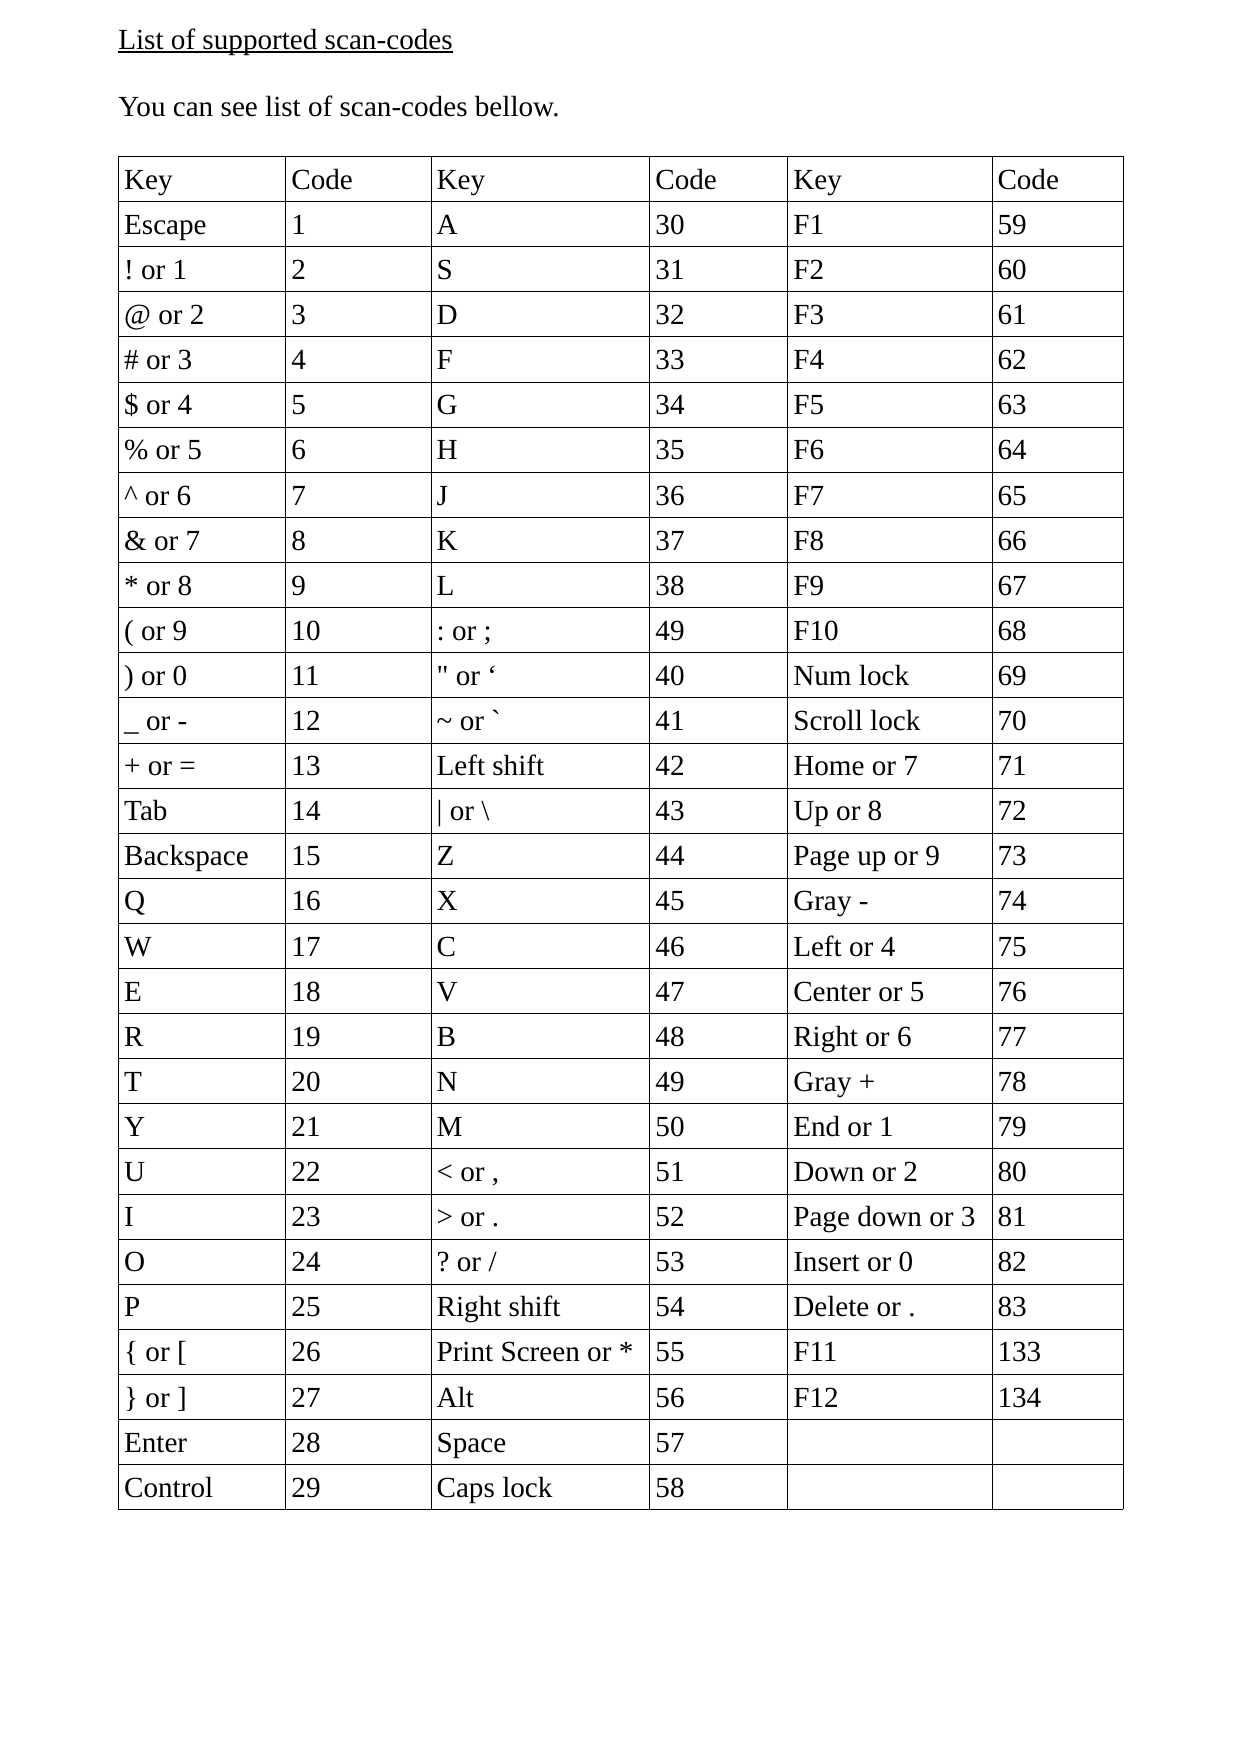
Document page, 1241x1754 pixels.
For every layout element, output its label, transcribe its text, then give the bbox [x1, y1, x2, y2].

table_cell Center or 5 [788, 969, 992, 1013]
table_cell ^ or 6 [119, 473, 285, 517]
table_cell ? or / [432, 1240, 649, 1284]
table_cell End or 1 [788, 1104, 992, 1148]
table_cell 29 [286, 1465, 431, 1509]
table_cell 81 [993, 1195, 1123, 1238]
table_cell F8 [788, 518, 992, 562]
table_cell V [432, 969, 649, 1013]
table_cell | or \ [432, 789, 649, 833]
table_cell 28 [286, 1420, 431, 1464]
table_cell F12 [788, 1375, 992, 1419]
table_cell G [432, 383, 649, 427]
table_cell + or = [119, 744, 285, 787]
table_cell Insert or 0 [788, 1240, 992, 1284]
table_cell 73 [993, 834, 1123, 878]
table_cell 17 [286, 924, 431, 968]
table_cell 72 [993, 789, 1123, 833]
table_cell 25 [286, 1285, 431, 1329]
table_cell Right shift [432, 1285, 649, 1329]
table_cell 54 [650, 1285, 787, 1329]
table_cell Alt [432, 1375, 649, 1419]
table_cell Print Screen or * [432, 1330, 649, 1374]
table_cell & or 7 [119, 518, 285, 562]
table_cell 47 [650, 969, 787, 1013]
table_cell J [432, 473, 649, 517]
table_cell 133 [993, 1330, 1123, 1374]
text List of supported scan-codes [118, 22, 1122, 55]
table_cell 41 [650, 698, 787, 742]
table_cell [993, 1465, 1123, 1509]
table_cell Delete or . [788, 1285, 992, 1329]
table_cell 3 [286, 292, 431, 336]
table_cell H [432, 428, 649, 472]
table_cell 63 [993, 383, 1123, 427]
table_cell 24 [286, 1240, 431, 1284]
table_cell L [432, 563, 649, 607]
table_cell 32 [650, 292, 787, 336]
table_cell Caps lock [432, 1465, 649, 1509]
table_header Code [286, 157, 431, 201]
table_cell 18 [286, 969, 431, 1013]
table_cell ) or 0 [119, 653, 285, 697]
table_cell [788, 1465, 992, 1509]
table_cell Page down or 3 [788, 1195, 992, 1238]
table_cell 52 [650, 1195, 787, 1238]
table_cell Scroll lock [788, 698, 992, 742]
table_cell I [119, 1195, 285, 1238]
table_cell } or ] [119, 1375, 285, 1419]
table_cell 13 [286, 744, 431, 787]
table_cell ! or 1 [119, 247, 285, 291]
table_cell @ or 2 [119, 292, 285, 336]
table_cell 64 [993, 428, 1123, 472]
table_cell 56 [650, 1375, 787, 1419]
table_cell F7 [788, 473, 992, 517]
table_cell F10 [788, 608, 992, 652]
table_cell 16 [286, 879, 431, 923]
table_cell F3 [788, 292, 992, 336]
table_cell 42 [650, 744, 787, 787]
table_cell Num lock [788, 653, 992, 697]
table_cell 14 [286, 789, 431, 833]
table_cell 9 [286, 563, 431, 607]
table_cell F6 [788, 428, 992, 472]
table_cell 75 [993, 924, 1123, 968]
table_cell 58 [650, 1465, 787, 1509]
table_cell 40 [650, 653, 787, 697]
table_cell 83 [993, 1285, 1123, 1329]
table_cell * or 8 [119, 563, 285, 607]
table_cell F4 [788, 337, 992, 382]
table_cell E [119, 969, 285, 1013]
table_cell F1 [788, 202, 992, 246]
table_cell F [432, 337, 649, 382]
table_cell B [432, 1014, 649, 1058]
table_cell 46 [650, 924, 787, 968]
table_cell 19 [286, 1014, 431, 1058]
table_cell Z [432, 834, 649, 878]
table_cell X [432, 879, 649, 923]
table_cell R [119, 1014, 285, 1058]
table_cell T [119, 1059, 285, 1103]
table_cell 35 [650, 428, 787, 472]
table_cell 69 [993, 653, 1123, 697]
table_cell 48 [650, 1014, 787, 1058]
table_cell A [432, 202, 649, 246]
table_cell : or ; [432, 608, 649, 652]
table_cell U [119, 1149, 285, 1193]
table_cell 5 [286, 383, 431, 427]
table_cell Y [119, 1104, 285, 1148]
table_cell 55 [650, 1330, 787, 1374]
table_cell ( or 9 [119, 608, 285, 652]
table_cell 78 [993, 1059, 1123, 1103]
table_cell > or . [432, 1195, 649, 1238]
table_cell 37 [650, 518, 787, 562]
table_cell Q [119, 879, 285, 923]
table_cell # or 3 [119, 337, 285, 382]
table_cell P [119, 1285, 285, 1329]
table_cell 61 [993, 292, 1123, 336]
table_cell Home or 7 [788, 744, 992, 787]
table_cell 15 [286, 834, 431, 878]
table_cell 70 [993, 698, 1123, 742]
table_cell Down or 2 [788, 1149, 992, 1193]
table_cell 76 [993, 969, 1123, 1013]
table_header Code [650, 157, 787, 201]
table_cell 2 [286, 247, 431, 291]
table_cell 45 [650, 879, 787, 923]
table_cell Tab [119, 789, 285, 833]
table_cell 44 [650, 834, 787, 878]
table_cell Gray - [788, 879, 992, 923]
table_cell 67 [993, 563, 1123, 607]
table_cell % or 5 [119, 428, 285, 472]
table_cell 82 [993, 1240, 1123, 1284]
table_cell 50 [650, 1104, 787, 1148]
table_cell " or ‘ [432, 653, 649, 697]
table_cell 77 [993, 1014, 1123, 1058]
table_cell Escape [119, 202, 285, 246]
table_cell 8 [286, 518, 431, 562]
table_cell ~ or ` [432, 698, 649, 742]
table_cell 10 [286, 608, 431, 652]
table_cell O [119, 1240, 285, 1284]
table_cell 31 [650, 247, 787, 291]
table_cell { or [ [119, 1330, 285, 1374]
table_cell Gray + [788, 1059, 992, 1103]
table_cell 68 [993, 608, 1123, 652]
table_cell Enter [119, 1420, 285, 1464]
table_cell 27 [286, 1375, 431, 1419]
table_cell 21 [286, 1104, 431, 1148]
table_header Code [993, 157, 1123, 201]
table_cell 20 [286, 1059, 431, 1103]
table_cell S [432, 247, 649, 291]
table_cell 49 [650, 608, 787, 652]
table_cell 66 [993, 518, 1123, 562]
table_cell 22 [286, 1149, 431, 1193]
table_cell 6 [286, 428, 431, 472]
table_cell 74 [993, 879, 1123, 923]
table_cell Left or 4 [788, 924, 992, 968]
table_header Key [432, 157, 649, 201]
table_cell 38 [650, 563, 787, 607]
table_cell 65 [993, 473, 1123, 517]
table_cell _ or - [119, 698, 285, 742]
table_cell Left shift [432, 744, 649, 787]
table_cell F5 [788, 383, 992, 427]
table_cell 26 [286, 1330, 431, 1374]
table_cell 11 [286, 653, 431, 697]
table_cell 12 [286, 698, 431, 742]
table_header Key [119, 157, 285, 201]
table_cell [788, 1420, 992, 1464]
table_cell 60 [993, 247, 1123, 291]
table_cell M [432, 1104, 649, 1148]
table_header Key [788, 157, 992, 201]
table_cell 49 [650, 1059, 787, 1103]
table_cell 36 [650, 473, 787, 517]
table_cell Backspace [119, 834, 285, 878]
table_cell 4 [286, 337, 431, 382]
table_cell 53 [650, 1240, 787, 1284]
table_cell 79 [993, 1104, 1123, 1148]
table_cell [993, 1420, 1123, 1464]
table_cell $ or 4 [119, 383, 285, 427]
table_cell 43 [650, 789, 787, 833]
table_cell 134 [993, 1375, 1123, 1419]
table_cell 34 [650, 383, 787, 427]
table_cell 80 [993, 1149, 1123, 1193]
table_cell 1 [286, 202, 431, 246]
table_cell 71 [993, 744, 1123, 787]
table_cell 33 [650, 337, 787, 382]
table_cell Space [432, 1420, 649, 1464]
text You can see list of scan-codes bellow. [118, 89, 1122, 122]
table_cell F9 [788, 563, 992, 607]
table_cell < or , [432, 1149, 649, 1193]
table_cell Page up or 9 [788, 834, 992, 878]
table_cell F2 [788, 247, 992, 291]
table_cell 57 [650, 1420, 787, 1464]
table_cell K [432, 518, 649, 562]
table_cell F11 [788, 1330, 992, 1374]
table_cell 59 [993, 202, 1123, 246]
table_cell Up or 8 [788, 789, 992, 833]
table_cell C [432, 924, 649, 968]
table_cell 7 [286, 473, 431, 517]
table_cell 62 [993, 337, 1123, 382]
table_cell 51 [650, 1149, 787, 1193]
table_cell 23 [286, 1195, 431, 1238]
table_cell D [432, 292, 649, 336]
table_cell N [432, 1059, 649, 1103]
table_cell W [119, 924, 285, 968]
table_cell 30 [650, 202, 787, 246]
table_cell Right or 6 [788, 1014, 992, 1058]
table_cell Control [119, 1465, 285, 1509]
